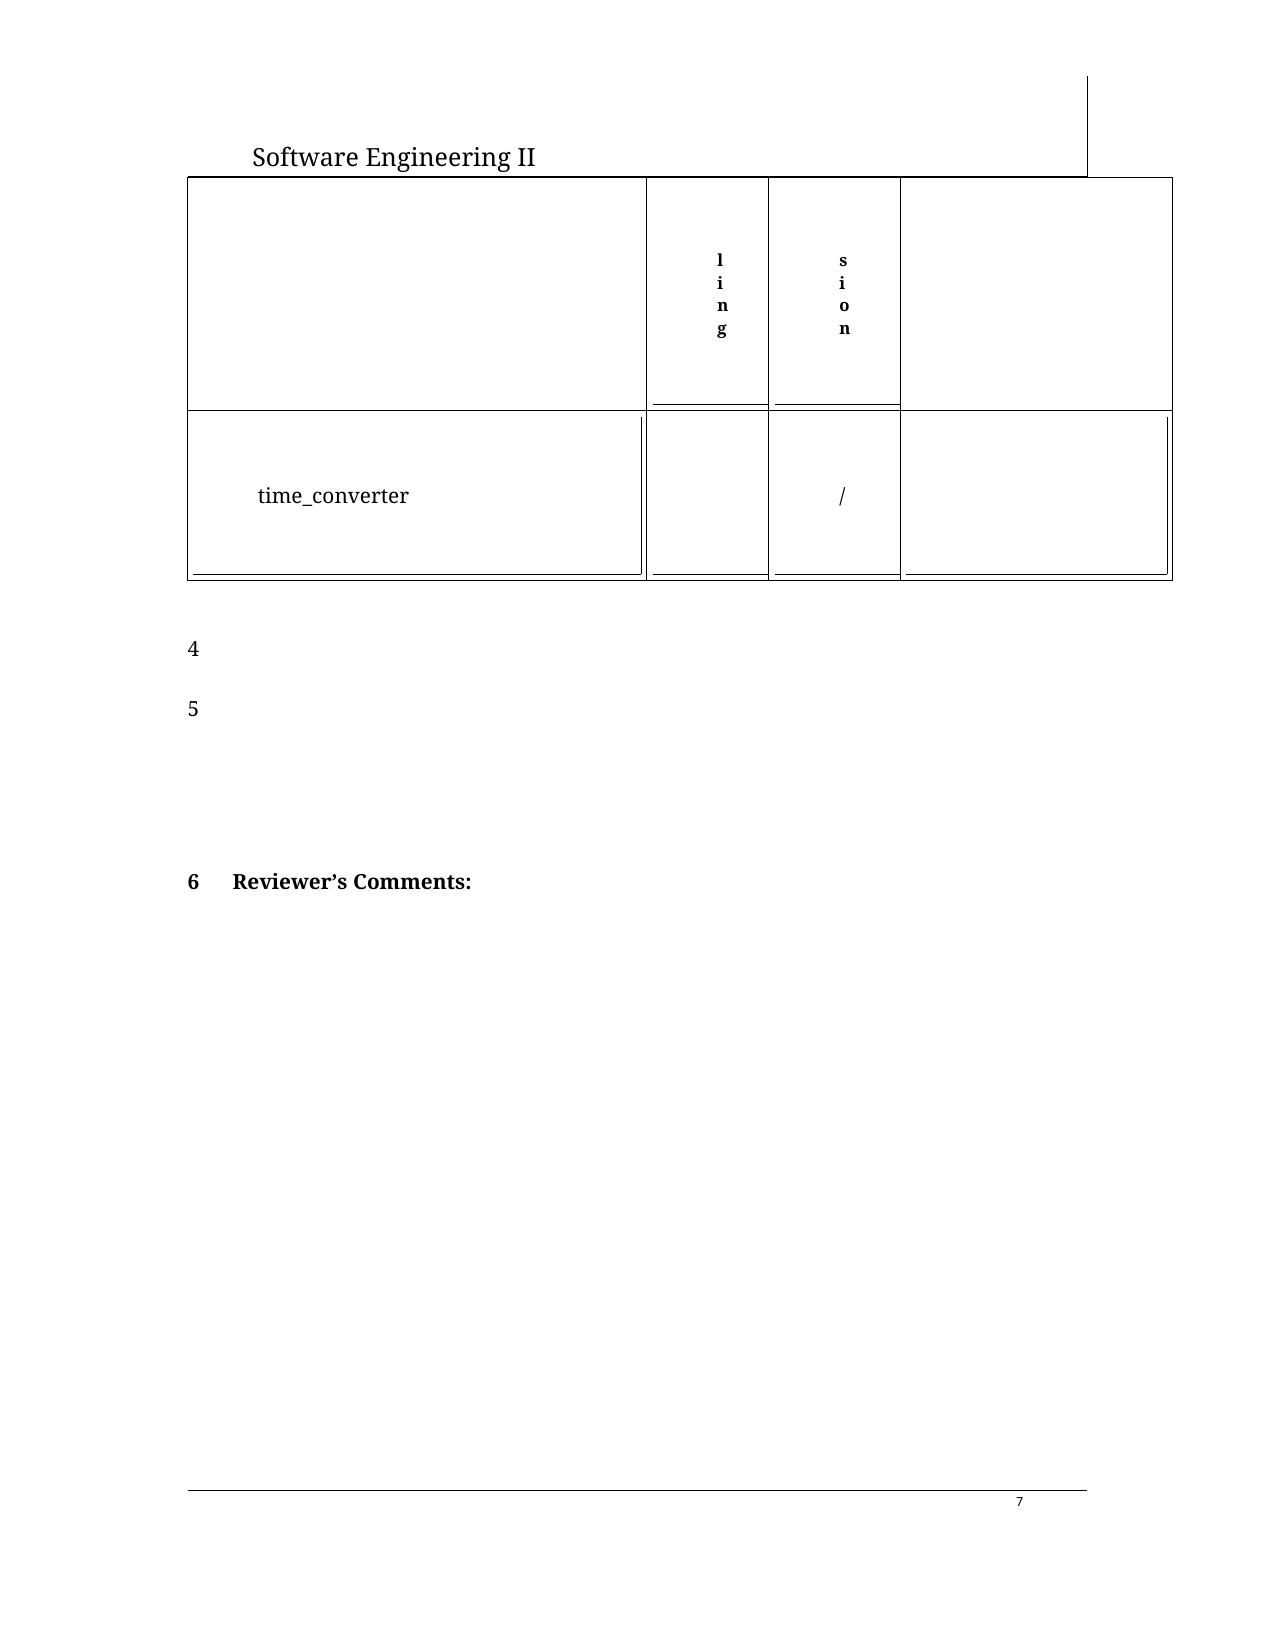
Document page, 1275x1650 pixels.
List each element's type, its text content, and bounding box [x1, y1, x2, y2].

table_cell sion [769, 178, 900, 410]
table_cell [647, 411, 768, 580]
table_cell / [769, 411, 900, 580]
table_header [901, 178, 1172, 410]
subtitle Reviewer’s Comments: [187, 867, 1087, 924]
table_cell [901, 411, 1172, 580]
table_cell time_converter [188, 411, 646, 580]
table_cell ling [647, 178, 768, 410]
table_header [188, 178, 646, 410]
